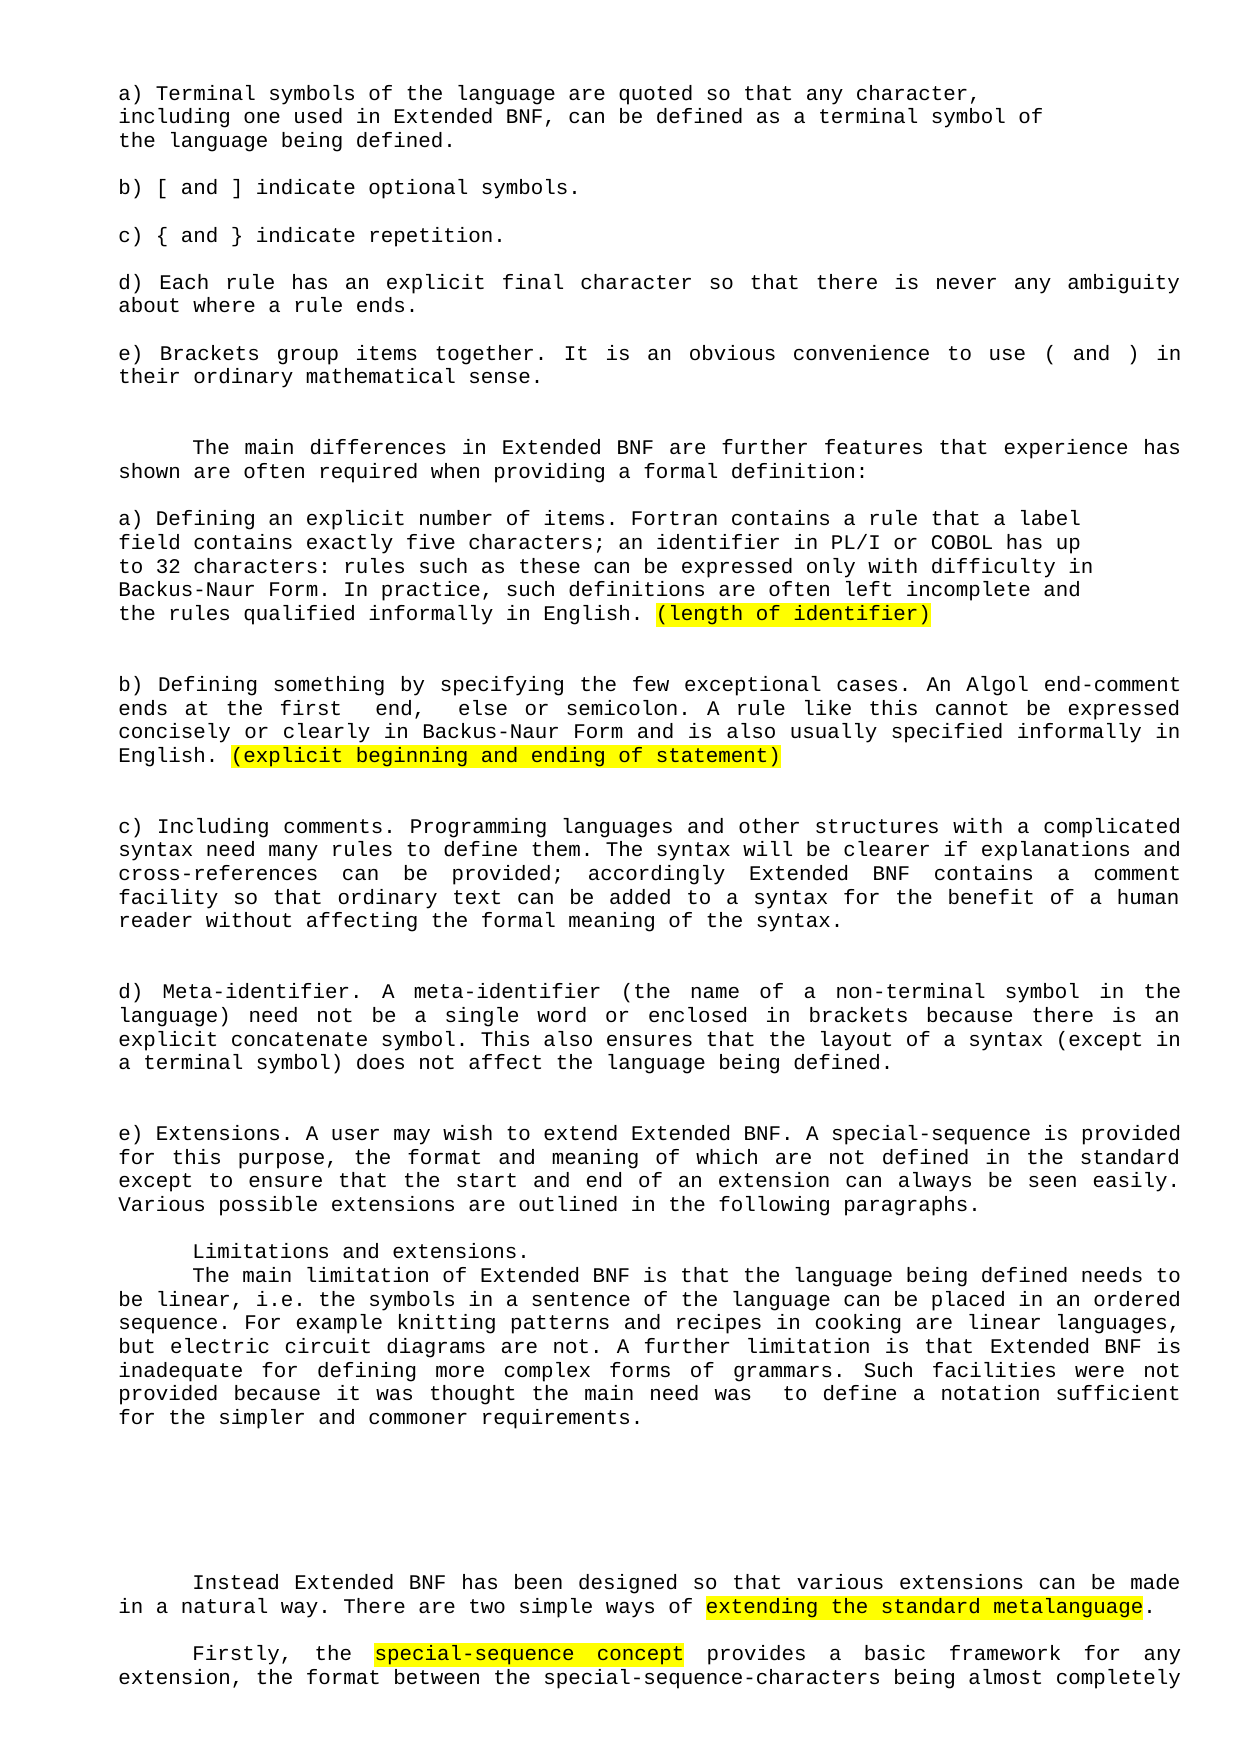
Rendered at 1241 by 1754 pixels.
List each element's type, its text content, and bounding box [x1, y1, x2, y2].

text c) Including comments. Programming languages and other structures with a complicated syntax need many rules to define them. The syntax will be clearer if explanations and cross-references can be provided; accordingly Extended BNF contains a comment facility so that ordinary text can be added to a syntax for the benefit of a human reader without affecting the formal meaning of the syntax. [118, 816, 1181, 934]
text including one used in Extended BNF, can be defined as a terminal symbol of [118, 106, 1181, 130]
text to 32 characters: rules such as these can be expressed only with difficulty in [118, 556, 1181, 579]
text field contains exactly five characters; an identifier in PL/I or COBOL has up [118, 532, 1181, 556]
text a) Defining an explicit number of items. Fortran contains a rule that a label [118, 508, 1181, 532]
text The main limitation of Extended BNF is that the language being defined needs to be linear, i.e. the symbols in a sentence of the language can be placed in an ordered sequence. For example knitting patterns and recipes in cooking are linear languages, but electric circuit diagrams are not. A further limitation is that Extended BNF is inadequate for defining more complex forms of grammars. Such facilities were not provided because it was thought the main need was to define a notation sufficient for the simpler and commoner requirements. [118, 1265, 1181, 1431]
text a) Terminal symbols of the language are quoted so that any character, [118, 83, 1181, 106]
text e) Brackets group items together. It is an obvious convenience to use ( and ) in their ordinary mathematical sense. [118, 343, 1181, 390]
text b) Defining something by specifying the few exceptional cases. An Algol end-comment ends at the first end, else or semicolon. A rule like this cannot be expressed concisely or clearly in Backus-Naur Form and is also usually specified informally in English. (explicit beginning and ending of statement) [118, 674, 1181, 768]
text d) Each rule has an explicit final character so that there is never any ambiguity about where a rule ends. [118, 272, 1181, 319]
text b) [ and ] indicate optional symbols. [118, 177, 1181, 201]
text the language being defined. [118, 130, 1181, 154]
text Limitations and extensions. [118, 1241, 1181, 1265]
text the rules qualified informally in English. (length of identifier) [118, 603, 1181, 627]
text e) Extensions. A user may wish to extend Extended BNF. A special-sequence is provided for this purpose, the format and meaning of which are not defined in the standard except to ensure that the start and end of an extension can always be seen easily. Various possible extensions are outlined in the following paragraphs. [118, 1123, 1181, 1218]
text Instead Extended BNF has been designed so that various extensions can be made in a natural way. There are two simple ways of extending the standard metalanguage. [118, 1572, 1181, 1620]
text Firstly, the special-sequence concept provides a basic framework for any extension, the format between the special-sequence-characters being almost completely [118, 1643, 1181, 1691]
text c) { and } indicate repetition. [118, 224, 1181, 248]
text The main differences in Extended BNF are further features that experience has shown are often required when providing a formal definition: [118, 437, 1181, 485]
text Backus-Naur Form. In practice, such definitions are often left incomplete and [118, 579, 1181, 603]
text d) Meta-identifier. A meta-identifier (the name of a non-terminal symbol in the language) need not be a single word or enclosed in brackets because there is an explicit concatenate symbol. This also ensures that the layout of a syntax (except in a terminal symbol) does not affect the language being defined. [118, 981, 1181, 1076]
